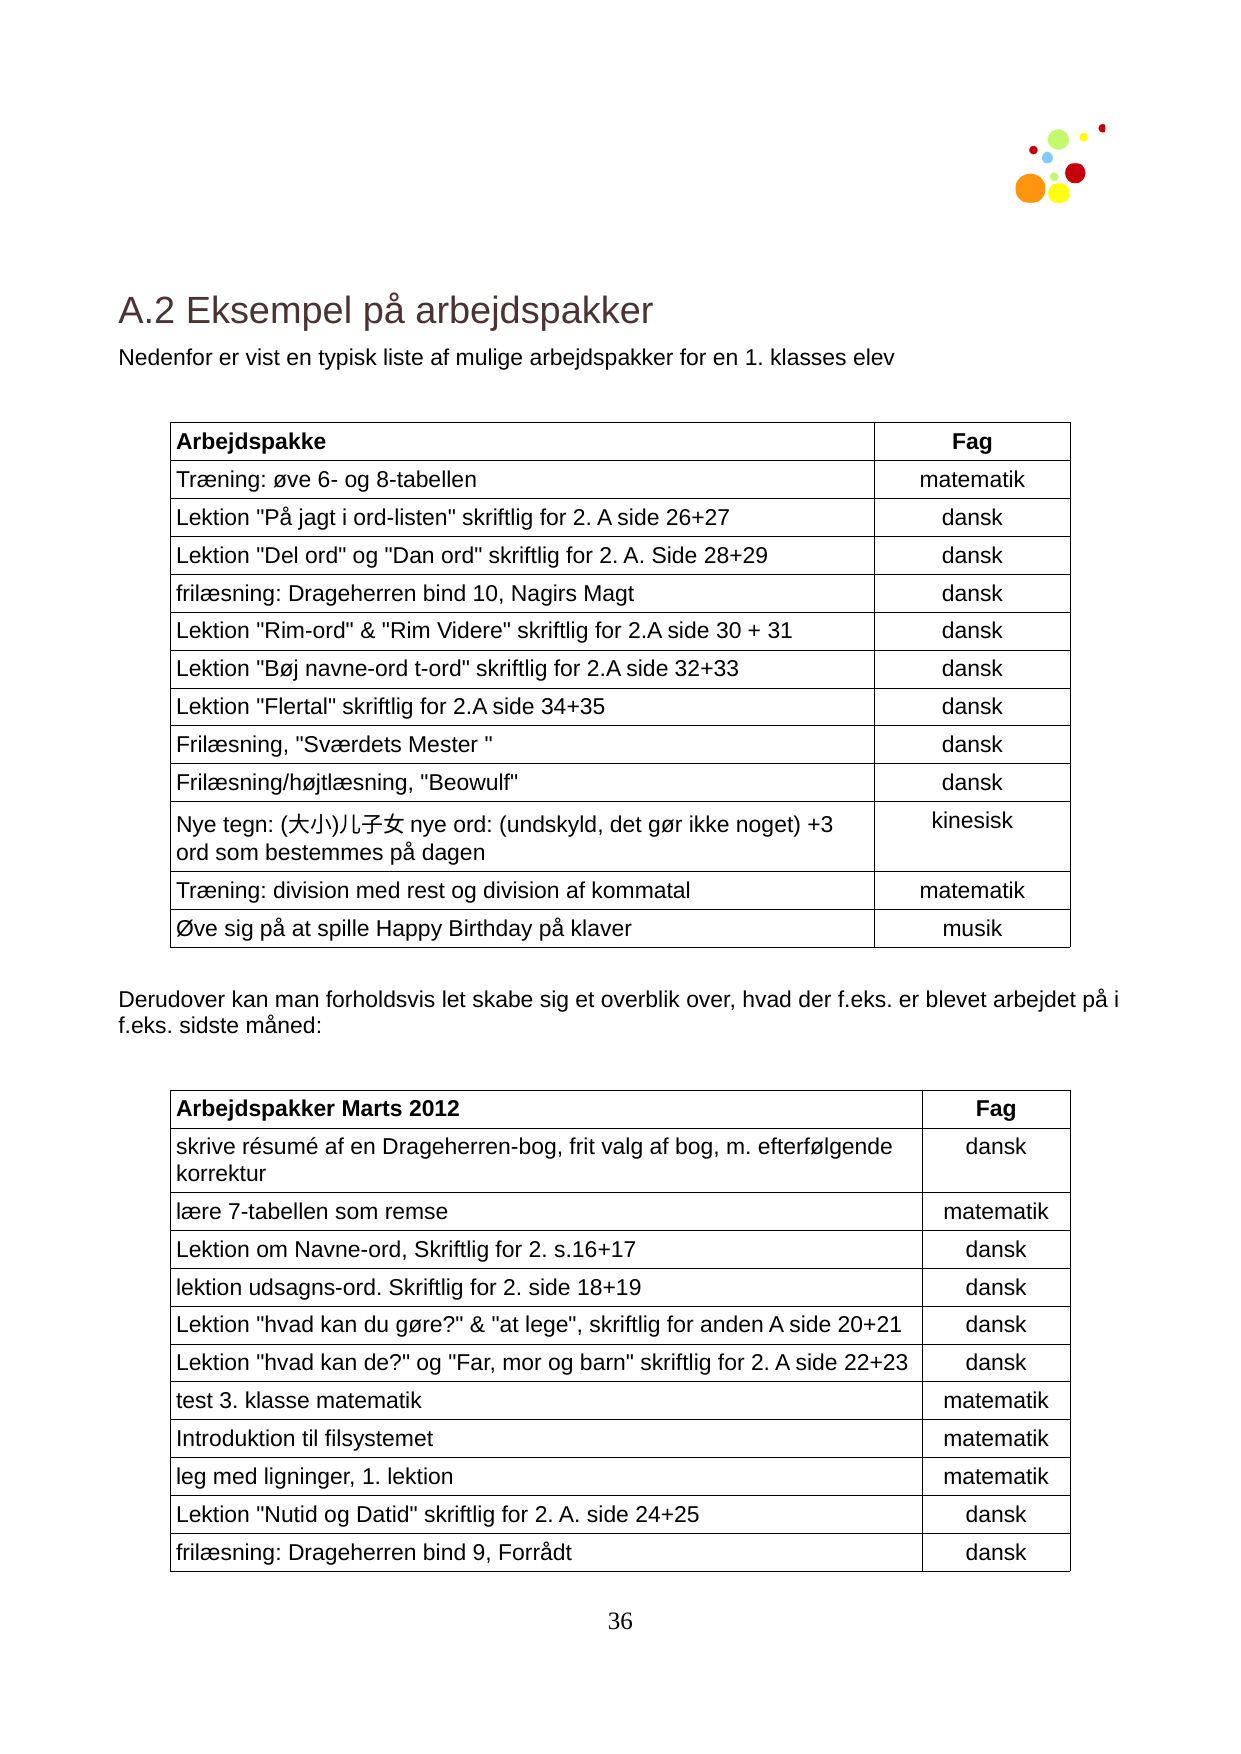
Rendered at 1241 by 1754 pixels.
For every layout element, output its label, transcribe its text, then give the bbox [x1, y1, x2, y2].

table_cell Lektion "hvad kan du gøre?" & "at lege", skriftlig for anden A side 20+21 [171, 1307, 922, 1343]
table_cell matematik [875, 461, 1070, 498]
table_cell Lektion "Bøj navne-ord t-ord" skriftlig for 2.A side 32+33 [171, 651, 874, 687]
table_cell frilæsning: Drageherren bind 9, Forrådt [171, 1534, 922, 1571]
table_cell frilæsning: Drageherren bind 10, Nagirs Magt [171, 575, 874, 612]
table_cell Nye tegn: (大小)儿子女 nye ord: (undskyld, det gør ikke noget) +3 ord som bestemmes på dagen [171, 802, 874, 871]
table_cell lektion udsagns-ord. Skriftlig for 2. side 18+19 [171, 1269, 922, 1306]
table_cell lære 7-tabellen som remse [171, 1193, 922, 1230]
table_cell Frilæsning/højtlæsning, "Beowulf" [171, 764, 874, 801]
table_cell leg med ligninger, 1. lektion [171, 1458, 922, 1495]
table_cell matematik [923, 1420, 1070, 1457]
table_header Fag [923, 1091, 1070, 1127]
table_cell Øve sig på at spille Happy Birthday på klaver [171, 910, 874, 947]
table_cell Lektion om Navne-ord, Skriftlig for 2. s.16+17 [171, 1231, 922, 1268]
table_cell test 3. klasse matematik [171, 1382, 922, 1419]
table_cell Lektion "Del ord" og "Dan ord" skriftlig for 2. A. Side 28+29 [171, 537, 874, 574]
table_cell dansk [875, 537, 1070, 574]
text Nedenfor er vist en typisk liste af mulige arbejdspakker for en 1. klasses elev [118, 344, 1122, 371]
table_cell Træning: øve 6- og 8-tabellen [171, 461, 874, 498]
table_cell dansk [923, 1345, 1070, 1381]
table_cell dansk [923, 1307, 1070, 1343]
text Derudover kan man forholdsvis let skabe sig et overblik over, hvad der f.eks. er blevet arbejdet på i f.eks. sidste måned: [118, 986, 1122, 1038]
table_header Arbejdspakker Marts 2012 [171, 1091, 922, 1127]
table_cell Lektion "Nutid og Datid" skriftlig for 2. A. side 24+25 [171, 1496, 922, 1533]
table_cell dansk [875, 499, 1070, 536]
table_cell skrive résumé af en Drageherren-bog, frit valg af bog, m. efterfølgende korrektur [171, 1129, 922, 1192]
table_cell kinesisk [875, 802, 1070, 871]
table_header Fag [875, 423, 1070, 460]
table_cell matematik [875, 872, 1070, 909]
picture [1015, 124, 1106, 203]
table_cell matematik [923, 1193, 1070, 1230]
table_cell matematik [923, 1458, 1070, 1495]
table_header Arbejdspakke [171, 423, 874, 460]
table_cell Lektion "Flertal" skriftlig for 2.A side 34+35 [171, 689, 874, 725]
table_cell dansk [875, 726, 1070, 763]
table_cell dansk [875, 575, 1070, 612]
table_cell dansk [923, 1231, 1070, 1268]
table_cell dansk [875, 764, 1070, 801]
subtitle Eksempel på arbejdspakker [118, 288, 1122, 332]
table_cell Introduktion til filsystemet [171, 1420, 922, 1457]
table_cell dansk [923, 1534, 1070, 1571]
table_cell dansk [875, 613, 1070, 649]
table_cell musik [875, 910, 1070, 947]
table_cell dansk [875, 689, 1070, 725]
table_cell Lektion "hvad kan de?" og "Far, mor og barn" skriftlig for 2. A side 22+23 [171, 1345, 922, 1381]
table_cell Frilæsning, "Sværdets Mester " [171, 726, 874, 763]
table_cell dansk [875, 651, 1070, 687]
table_cell dansk [923, 1269, 1070, 1306]
table_cell Lektion "Rim-ord" & "Rim Videre" skriftlig for 2.A side 30 + 31 [171, 613, 874, 649]
table_cell Træning: division med rest og division af kommatal [171, 872, 874, 909]
table_cell matematik [923, 1382, 1070, 1419]
table_cell dansk [923, 1129, 1070, 1192]
table_cell Lektion "På jagt i ord-listen" skriftlig for 2. A side 26+27 [171, 499, 874, 536]
table_cell dansk [923, 1496, 1070, 1533]
